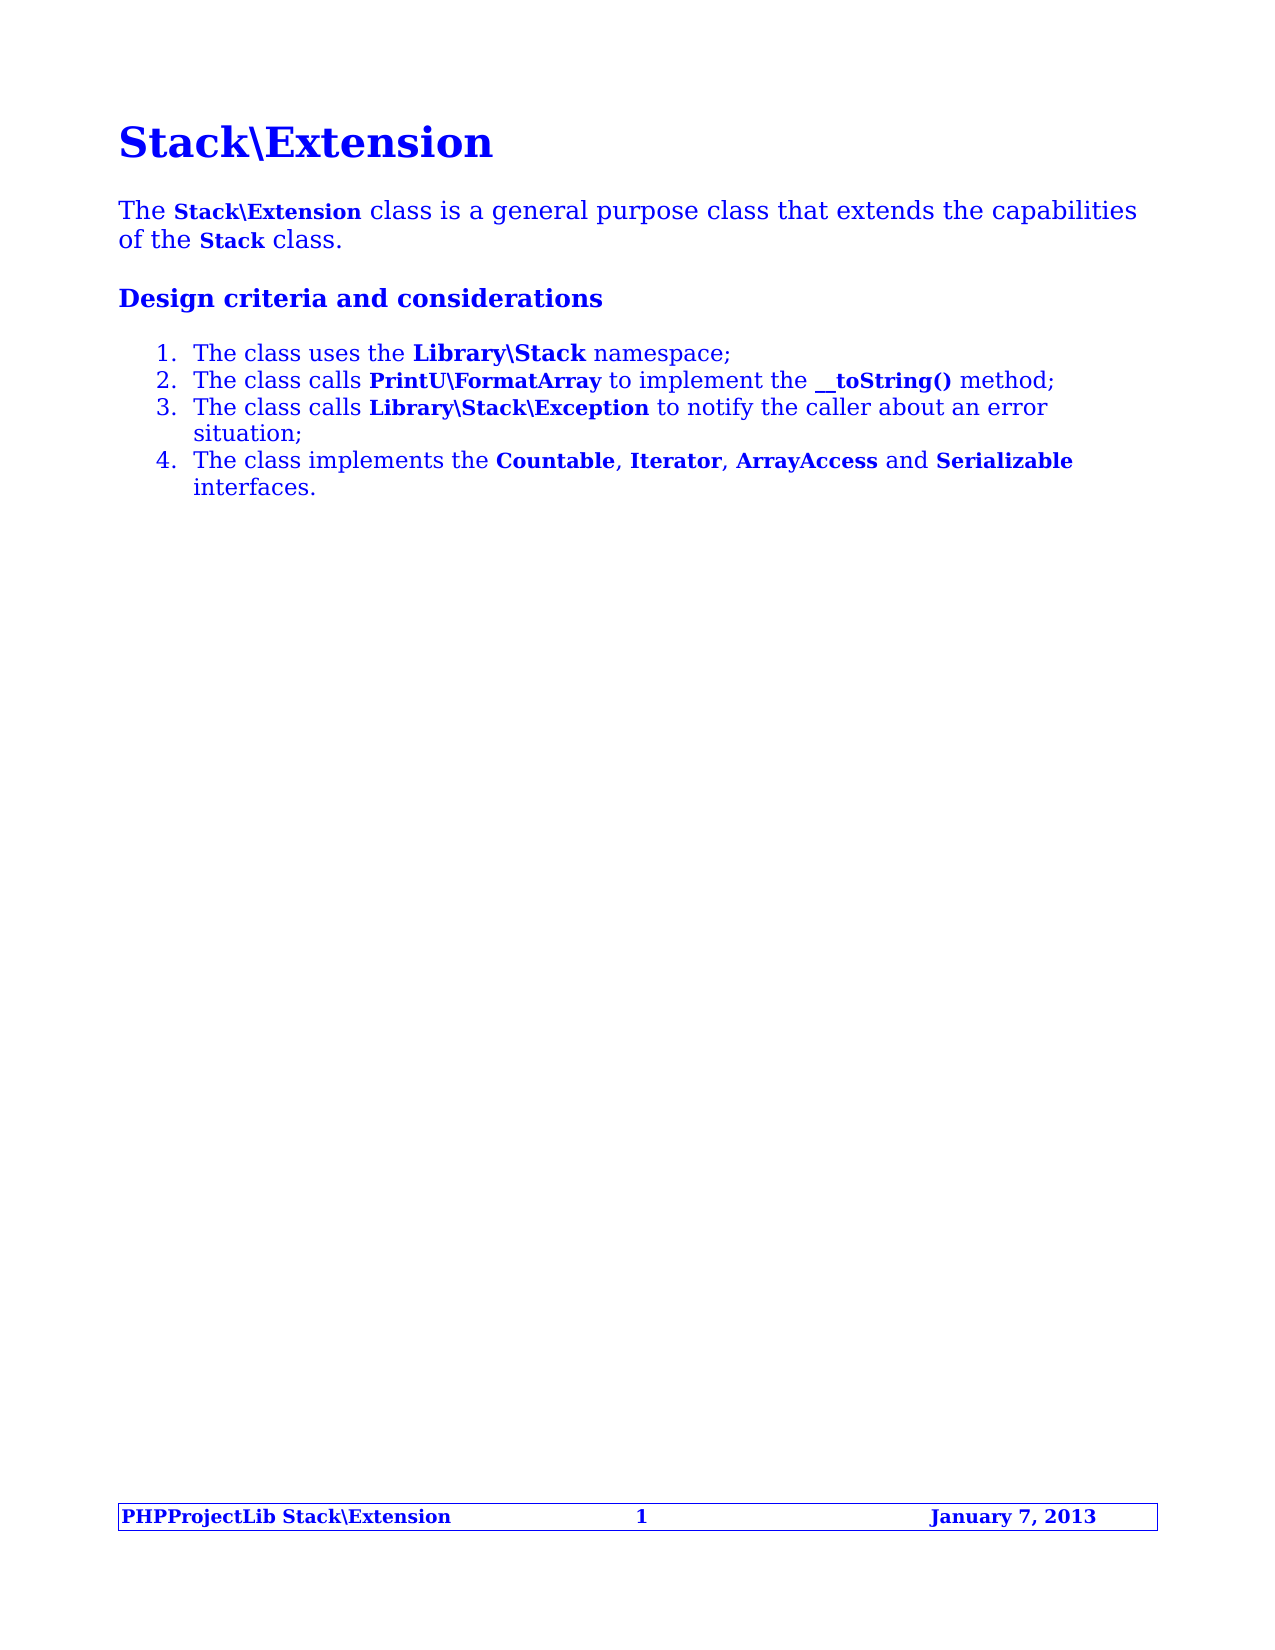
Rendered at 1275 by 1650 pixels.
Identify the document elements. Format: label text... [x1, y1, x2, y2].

title Stack\Extension [118, 118, 1157, 167]
list The class calls Library\Stack\Exception to notify the caller about an error situation; [156, 394, 1157, 447]
list The class implements the Countable, Iterator, ArrayAccess and Serializable interfaces. [156, 447, 1157, 500]
list The class uses the Library\Stack namespace; [156, 340, 1157, 367]
list The class calls PrintU\FormatArray to implement the __toString() method; [156, 367, 1157, 394]
title Design criteria and considerations [118, 284, 1157, 313]
text The Stack\Extension class is a general purpose class that extends the capabilities of the Stack class. [118, 196, 1157, 254]
